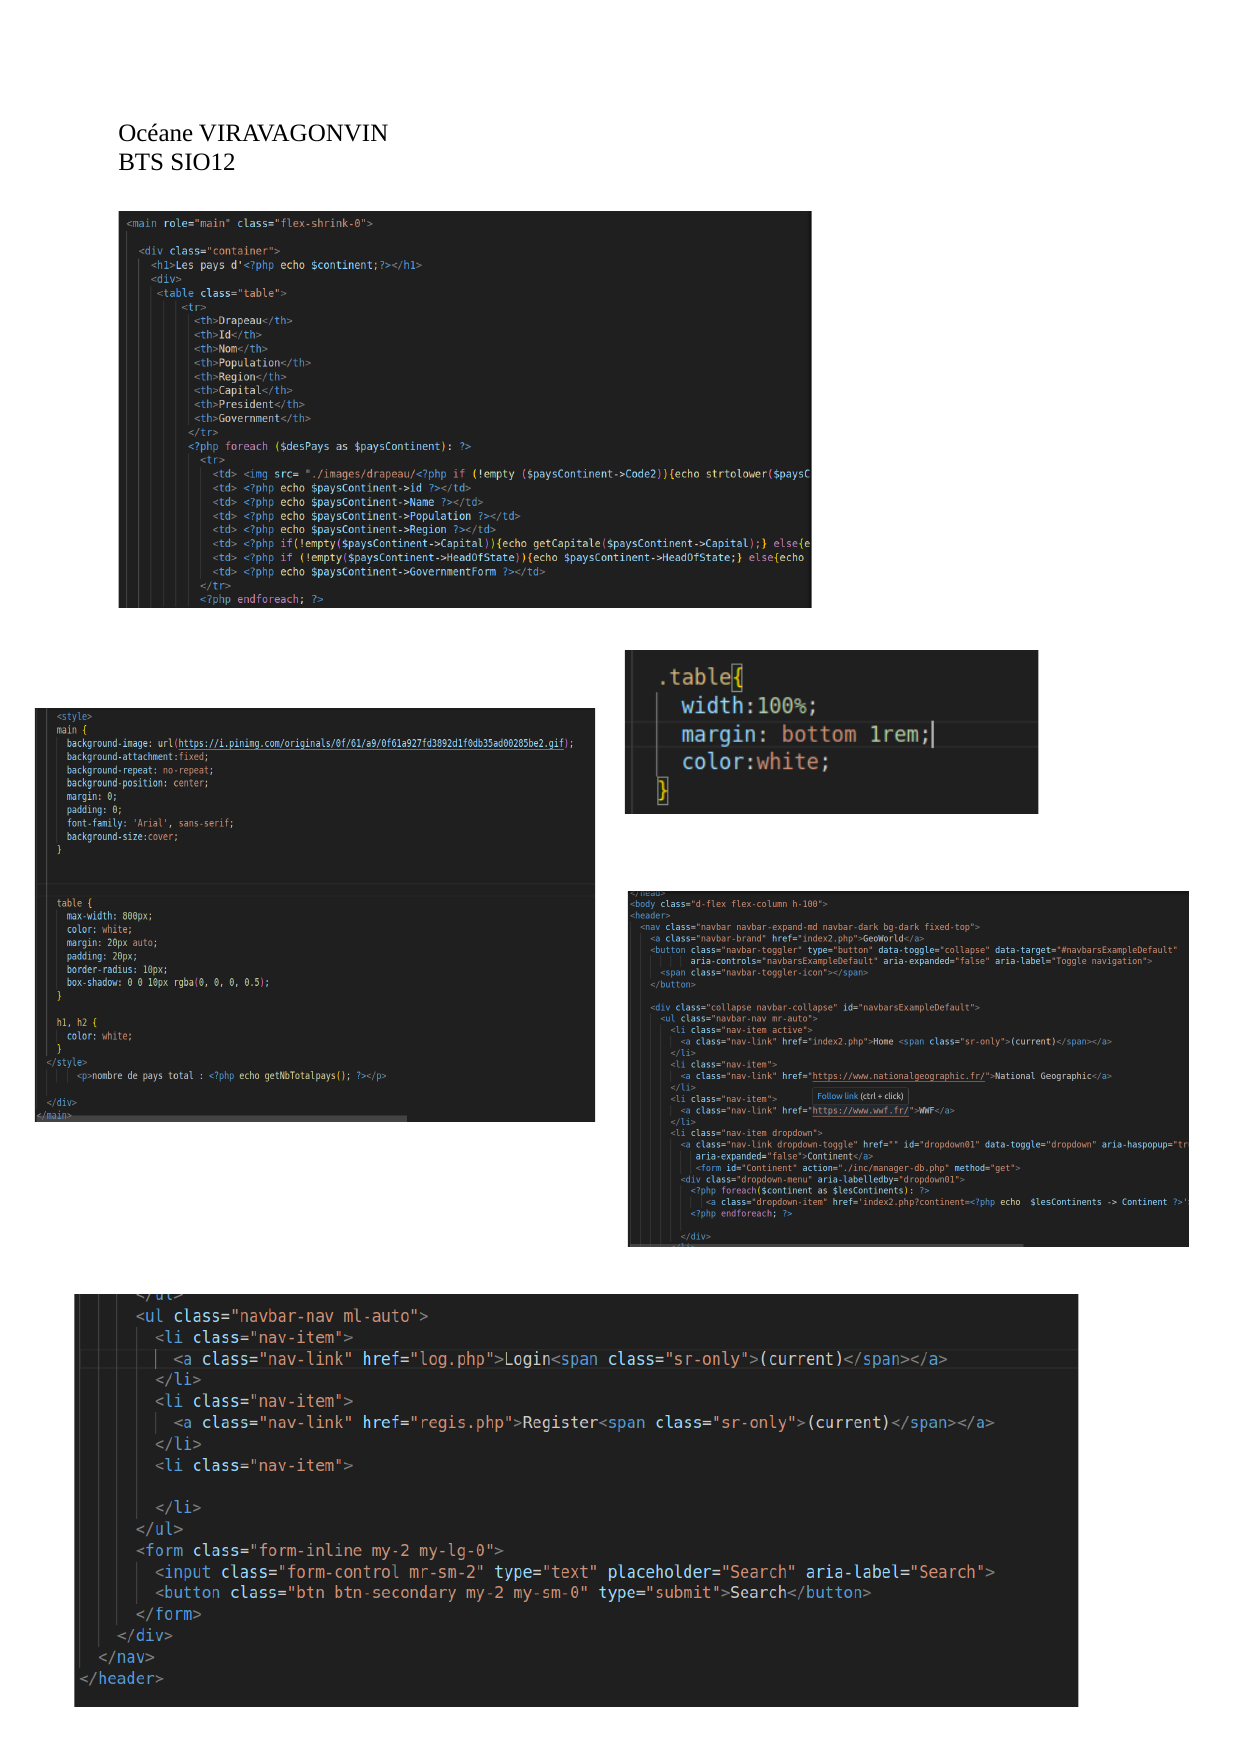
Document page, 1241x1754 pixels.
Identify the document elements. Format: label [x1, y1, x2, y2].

picture [74, 1294, 1079, 1707]
picture [624, 650, 1039, 814]
picture [627, 891, 1189, 1247]
picture [118, 211, 812, 608]
picture [34, 708, 596, 1122]
